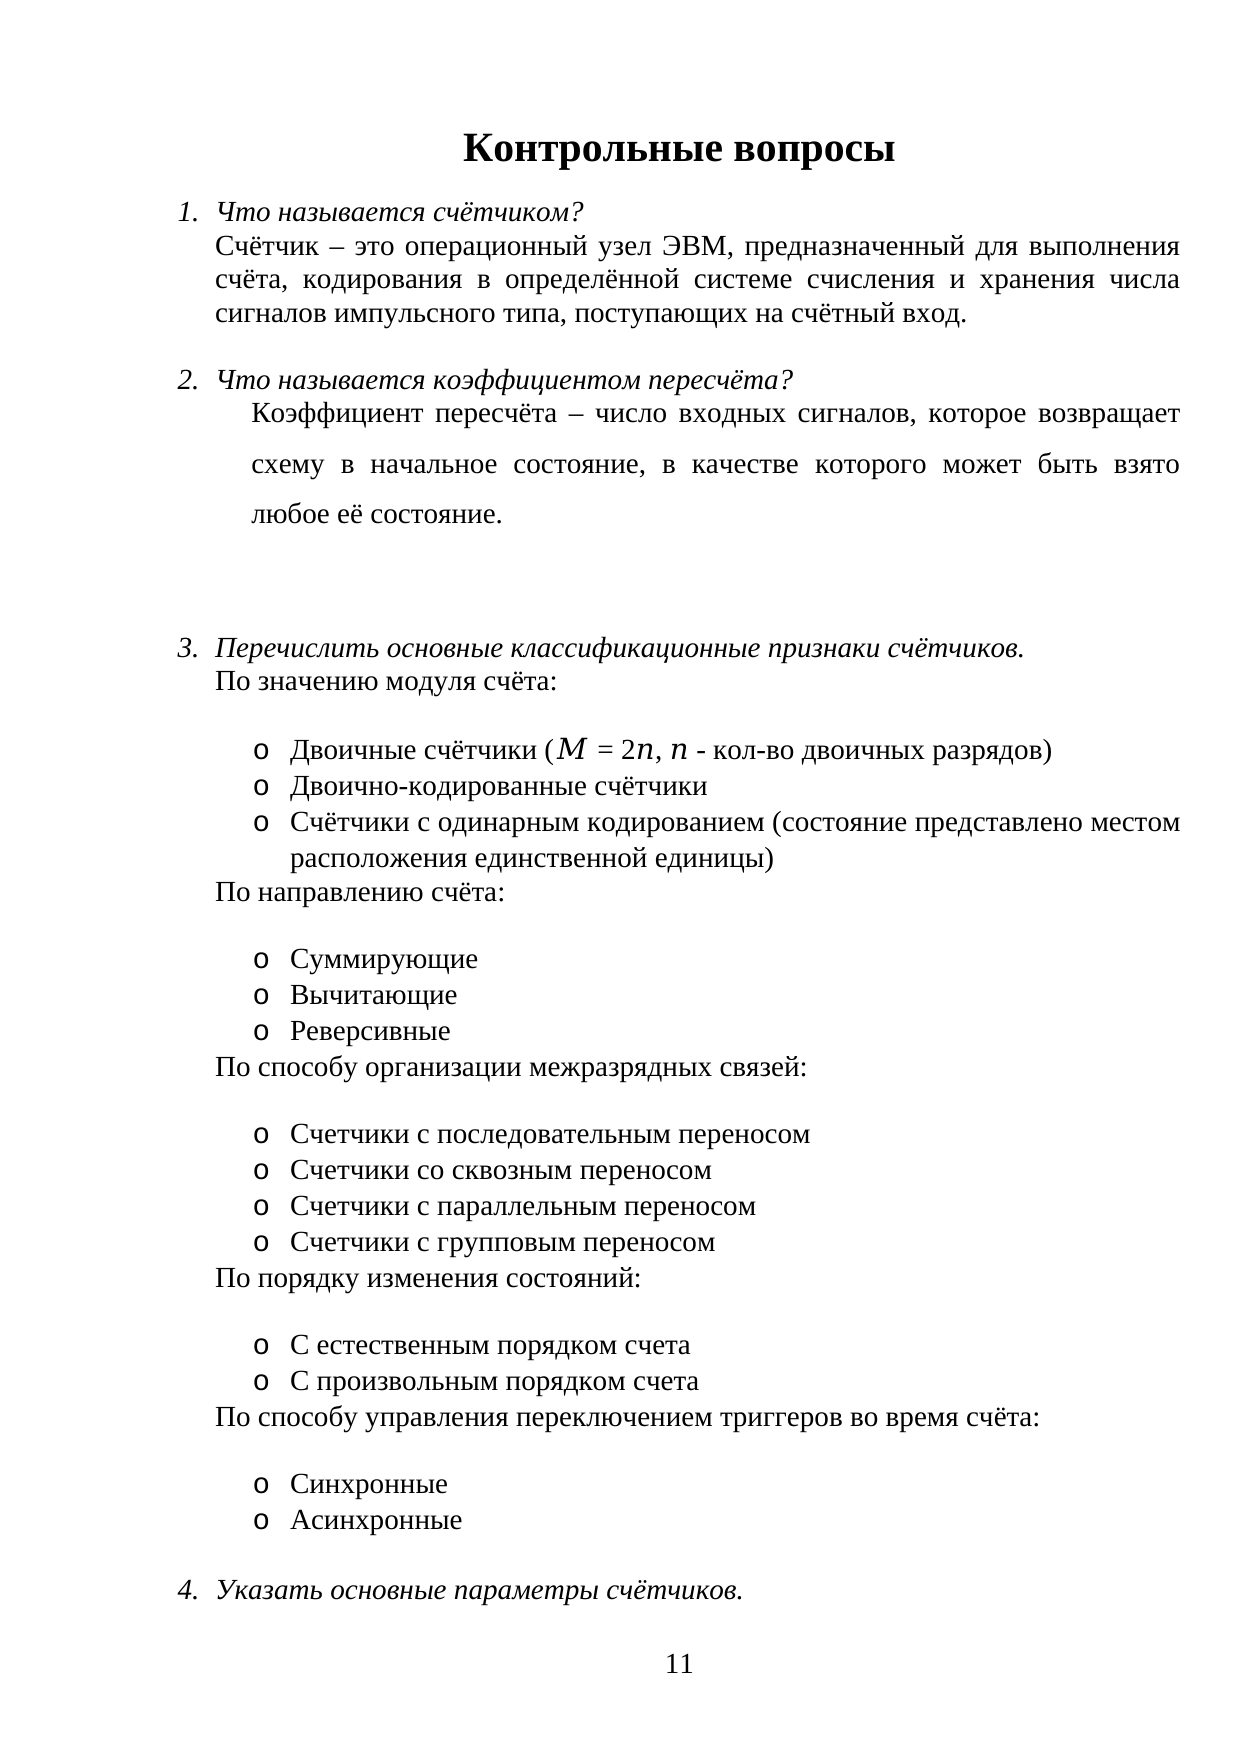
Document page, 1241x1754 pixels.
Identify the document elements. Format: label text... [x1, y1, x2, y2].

text По порядку изменения состояний: [215, 1260, 1181, 1294]
text По значению модуля счёта: [215, 663, 1181, 697]
list Перечислить основные классификационные признаки счётчиков. [177, 630, 1181, 663]
text Коэффициент пересчёта – число входных сигналов, которое возвращает схему в начальное состояние, в качестве которого может быть взято любое её состояние. [251, 395, 1181, 529]
list Асинхронные [252, 1502, 1181, 1538]
list Счетчики с групповым переносом [252, 1224, 1181, 1260]
list Счетчики со сквозным переносом [252, 1152, 1181, 1188]
list Счётчик – это операционный узел ЭВМ, предназначенный для выполнения счёта, кодирования в определённой системе счисления и хранения числа сигналов импульсного типа, поступающих на счётный вход. [177, 228, 1181, 328]
list Синхронные [252, 1466, 1181, 1502]
list Что называется счётчиком? [177, 194, 1181, 228]
list Вычитающие [252, 977, 1181, 1013]
text По направлению счёта: [215, 874, 1181, 907]
list Указать основные параметры счётчиков. [177, 1572, 1181, 1605]
list Счётчики с одинарным кодированием (состояние представлено местом расположения единственной единицы) [252, 804, 1181, 874]
list Двоичные счётчики (𝑀 = 2𝑛, 𝑛 - кол-во двоичных разрядов) [252, 731, 1181, 768]
text По способу организации межразрядных связей: [215, 1049, 1181, 1082]
list Двоично-кодированные счётчики [252, 768, 1181, 804]
list Что называется коэффициентом пересчёта? [177, 362, 1181, 395]
list С естественным порядком счета [252, 1327, 1181, 1363]
list Счетчики с последовательным переносом [252, 1116, 1181, 1152]
list С произвольным порядком счета [252, 1363, 1181, 1399]
list Счетчики с параллельным переносом [252, 1188, 1181, 1224]
text По способу управления переключением триггеров во время счёта: [215, 1399, 1181, 1433]
subtitle Контрольные вопросы [177, 122, 1181, 170]
list Суммирующие [252, 941, 1181, 977]
list Реверсивные [252, 1013, 1181, 1049]
